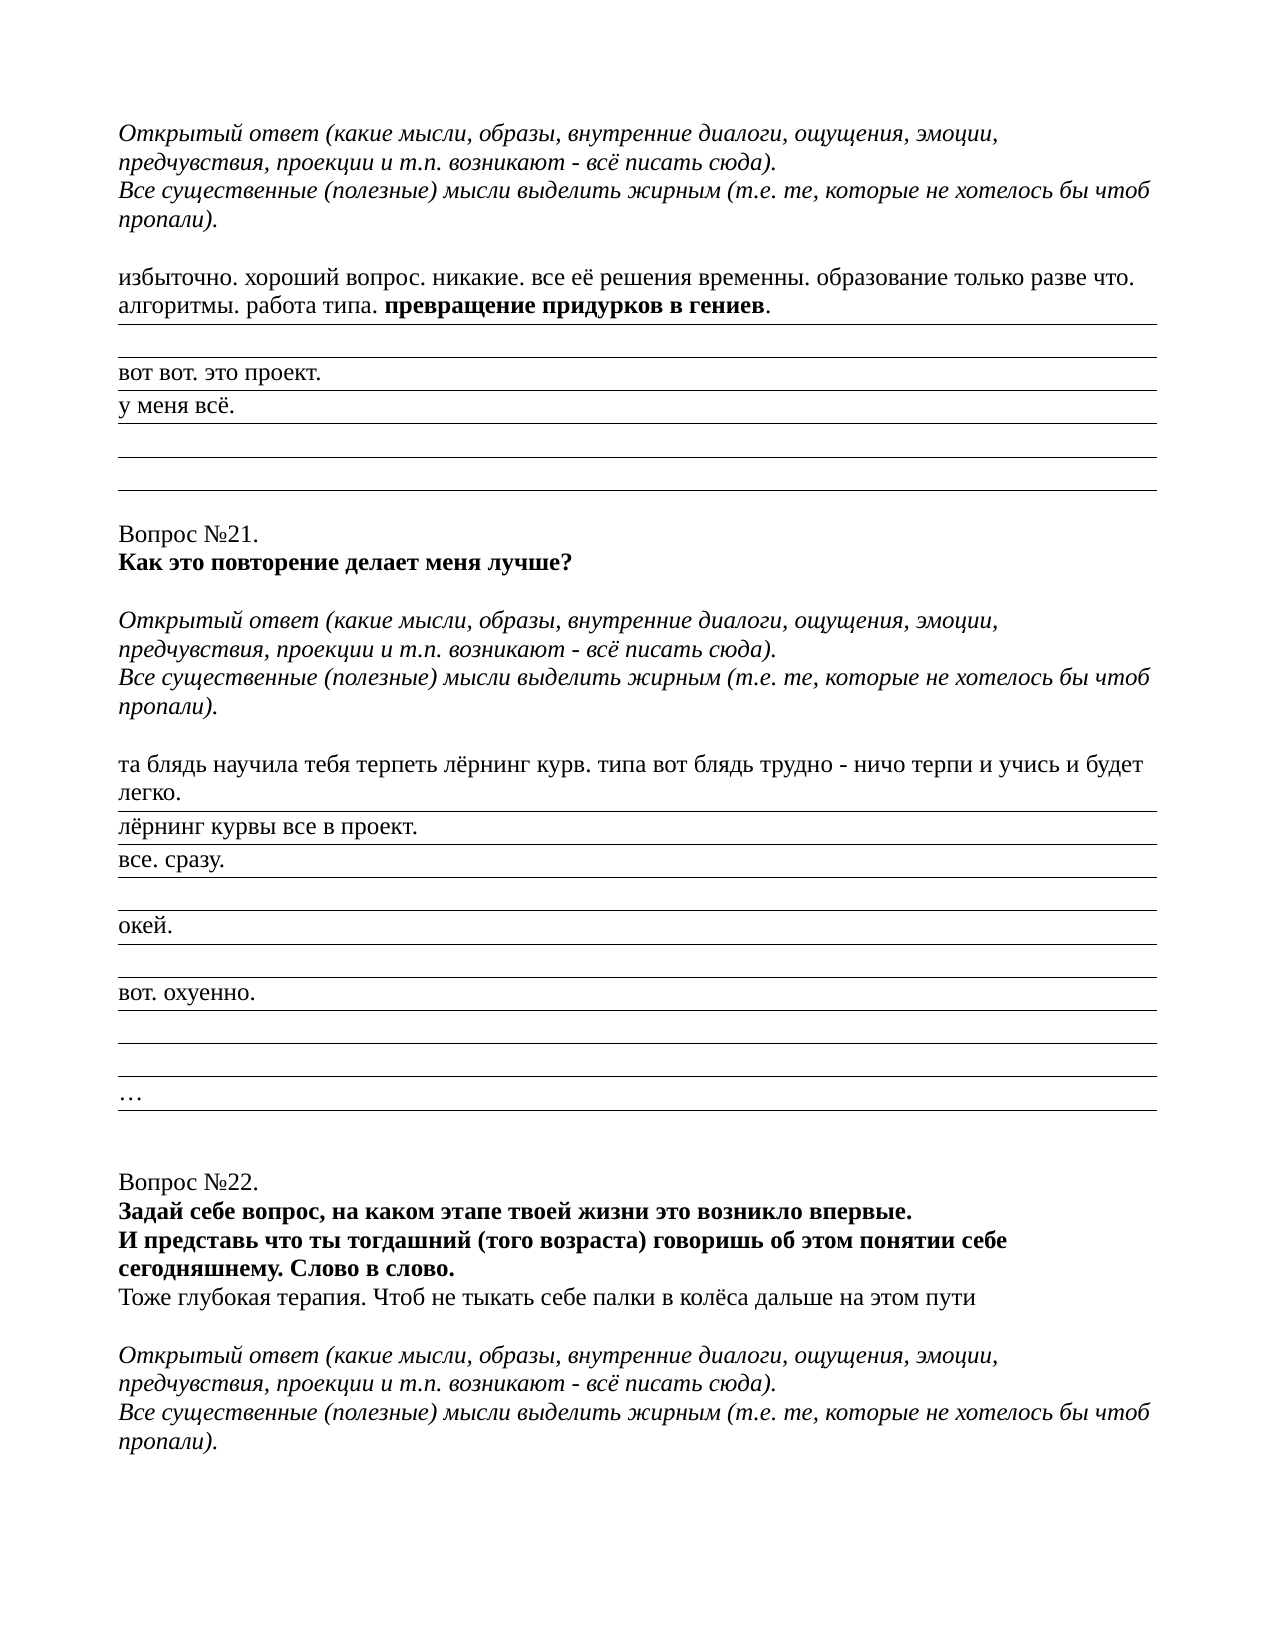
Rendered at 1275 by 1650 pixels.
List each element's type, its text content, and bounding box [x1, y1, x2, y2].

text Открытый ответ (какие мысли, образы, внутренние диалоги, ощущения, эмоции, предчувствия, проекции и т.п. возникают - всё писать сюда). [118, 118, 1157, 176]
text окей. [118, 911, 1157, 944]
text все. сразу. [118, 845, 1157, 877]
text И представь что ты тогдашний (того возраста) говоришь об этом понятии себе сегодняшнему. Слово в слово. [118, 1225, 1157, 1282]
text … [118, 1077, 1157, 1110]
text у меня всё. [118, 391, 1157, 423]
text та блядь научила тебя терпеть лёрнинг курв. типа вот блядь трудно - ничо терпи и учись и будет легко. [118, 749, 1157, 811]
text Все существенные (полезные) мысли выделить жирным (т.е. те, которые не хотелось бы чтоб пропали). [118, 1397, 1157, 1455]
text лёрнинг курвы все в проект. [118, 812, 1157, 844]
text вот. охуенно. [118, 978, 1157, 1010]
text Тоже глубокая терапия. Чтоб не тыкать себе палки в колёса дальше на этом пути [118, 1282, 1157, 1311]
text Вопрос №21. [118, 519, 1157, 547]
text Вопрос №22. [118, 1167, 1157, 1196]
text Открытый ответ (какие мысли, образы, внутренние диалоги, ощущения, эмоции, предчувствия, проекции и т.п. возникают - всё писать сюда). [118, 1340, 1157, 1397]
text избыточно. хороший вопрос. никакие. все её решения временны. образование только разве что. алгоритмы. работа типа. превращение придурков в гениев. [118, 262, 1157, 324]
text Открытый ответ (какие мысли, образы, внутренние диалоги, ощущения, эмоции, предчувствия, проекции и т.п. возникают - всё писать сюда). [118, 605, 1157, 662]
text вот вот. это проект. [118, 358, 1157, 390]
text Все существенные (полезные) мысли выделить жирным (т.е. те, которые не хотелось бы чтоб пропали). [118, 662, 1157, 720]
text Все существенные (полезные) мысли выделить жирным (т.е. те, которые не хотелось бы чтоб пропали). [118, 176, 1157, 233]
text Как это повторение делает меня лучше? [118, 547, 1157, 576]
text Задай себе вопрос, на каком этапе твоей жизни это возникло впервые. [118, 1196, 1157, 1225]
